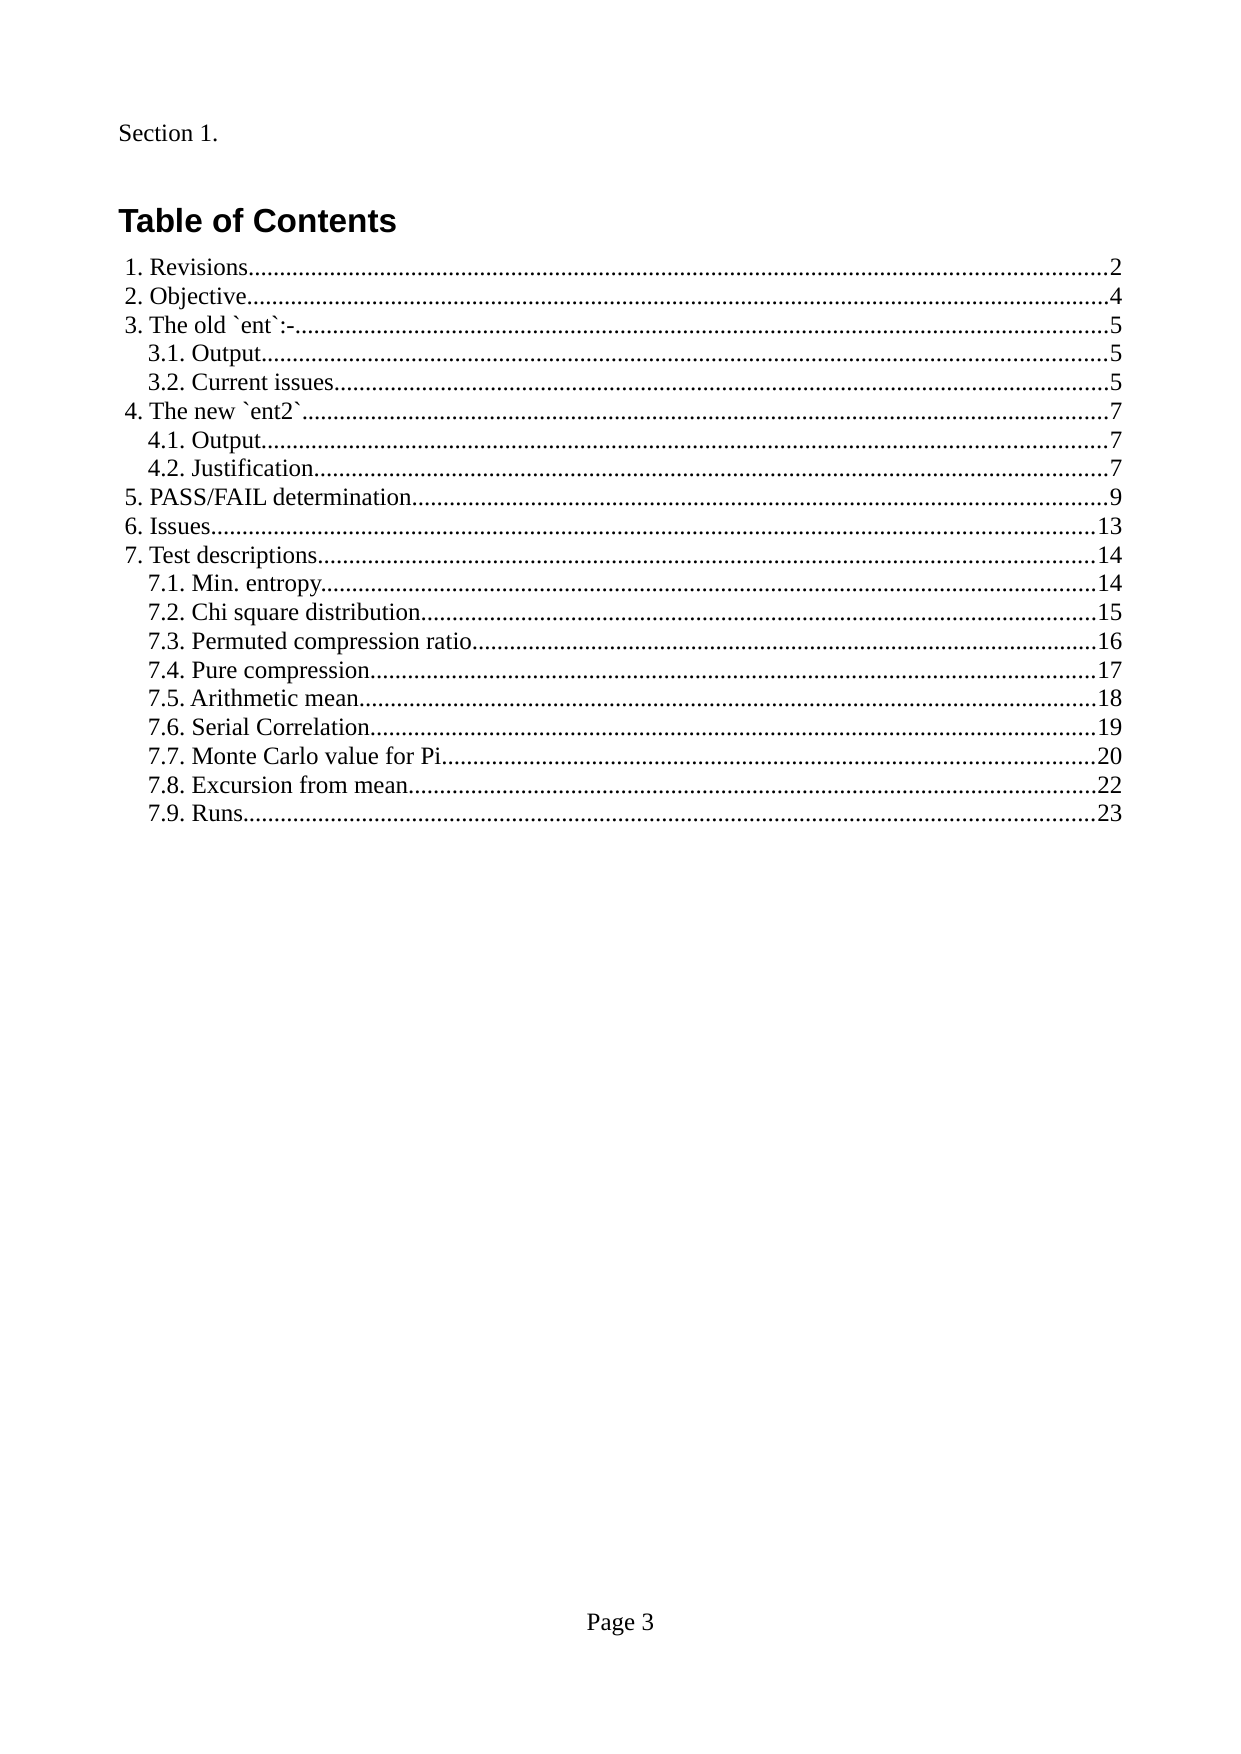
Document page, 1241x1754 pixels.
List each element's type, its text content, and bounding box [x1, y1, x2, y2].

text 7.1. Min. entropy. 14 [148, 568, 1122, 597]
text 4.1. Output 7 [148, 425, 1122, 453]
text 1. Revisions. 2 [118, 252, 1122, 281]
text 3.2. Current issues. 5 [148, 367, 1122, 396]
text 7.9. Runs. 23 [148, 798, 1122, 827]
text 7.4. Pure compression. 17 [148, 655, 1122, 683]
text 5. PASS/FAIL determination. 9 [118, 482, 1122, 511]
text 7.5. Arithmetic mean. 18 [148, 683, 1122, 712]
text 3. The old `ent`:- 5 [118, 310, 1122, 338]
text 3.1. Output. 5 [148, 338, 1122, 367]
text 4.2. Justification 7 [148, 453, 1122, 482]
text 7.7. Monte Carlo value for Pi 20 [148, 741, 1122, 770]
text 7.2. Chi square distribution. 15 [148, 597, 1122, 626]
text 4. The new `ent2`. 7 [118, 396, 1122, 425]
text 7. Test descriptions. 14 [118, 540, 1122, 568]
subtitle Table of Contents [118, 201, 1122, 240]
text 7.8. Excursion from mean 22 [148, 770, 1122, 798]
text 7.3. Permuted compression ratio. 16 [148, 626, 1122, 655]
text 2. Objective. 4 [118, 281, 1122, 310]
text 7.6. Serial Correlation 19 [148, 712, 1122, 741]
text 6. Issues. 13 [118, 511, 1122, 540]
